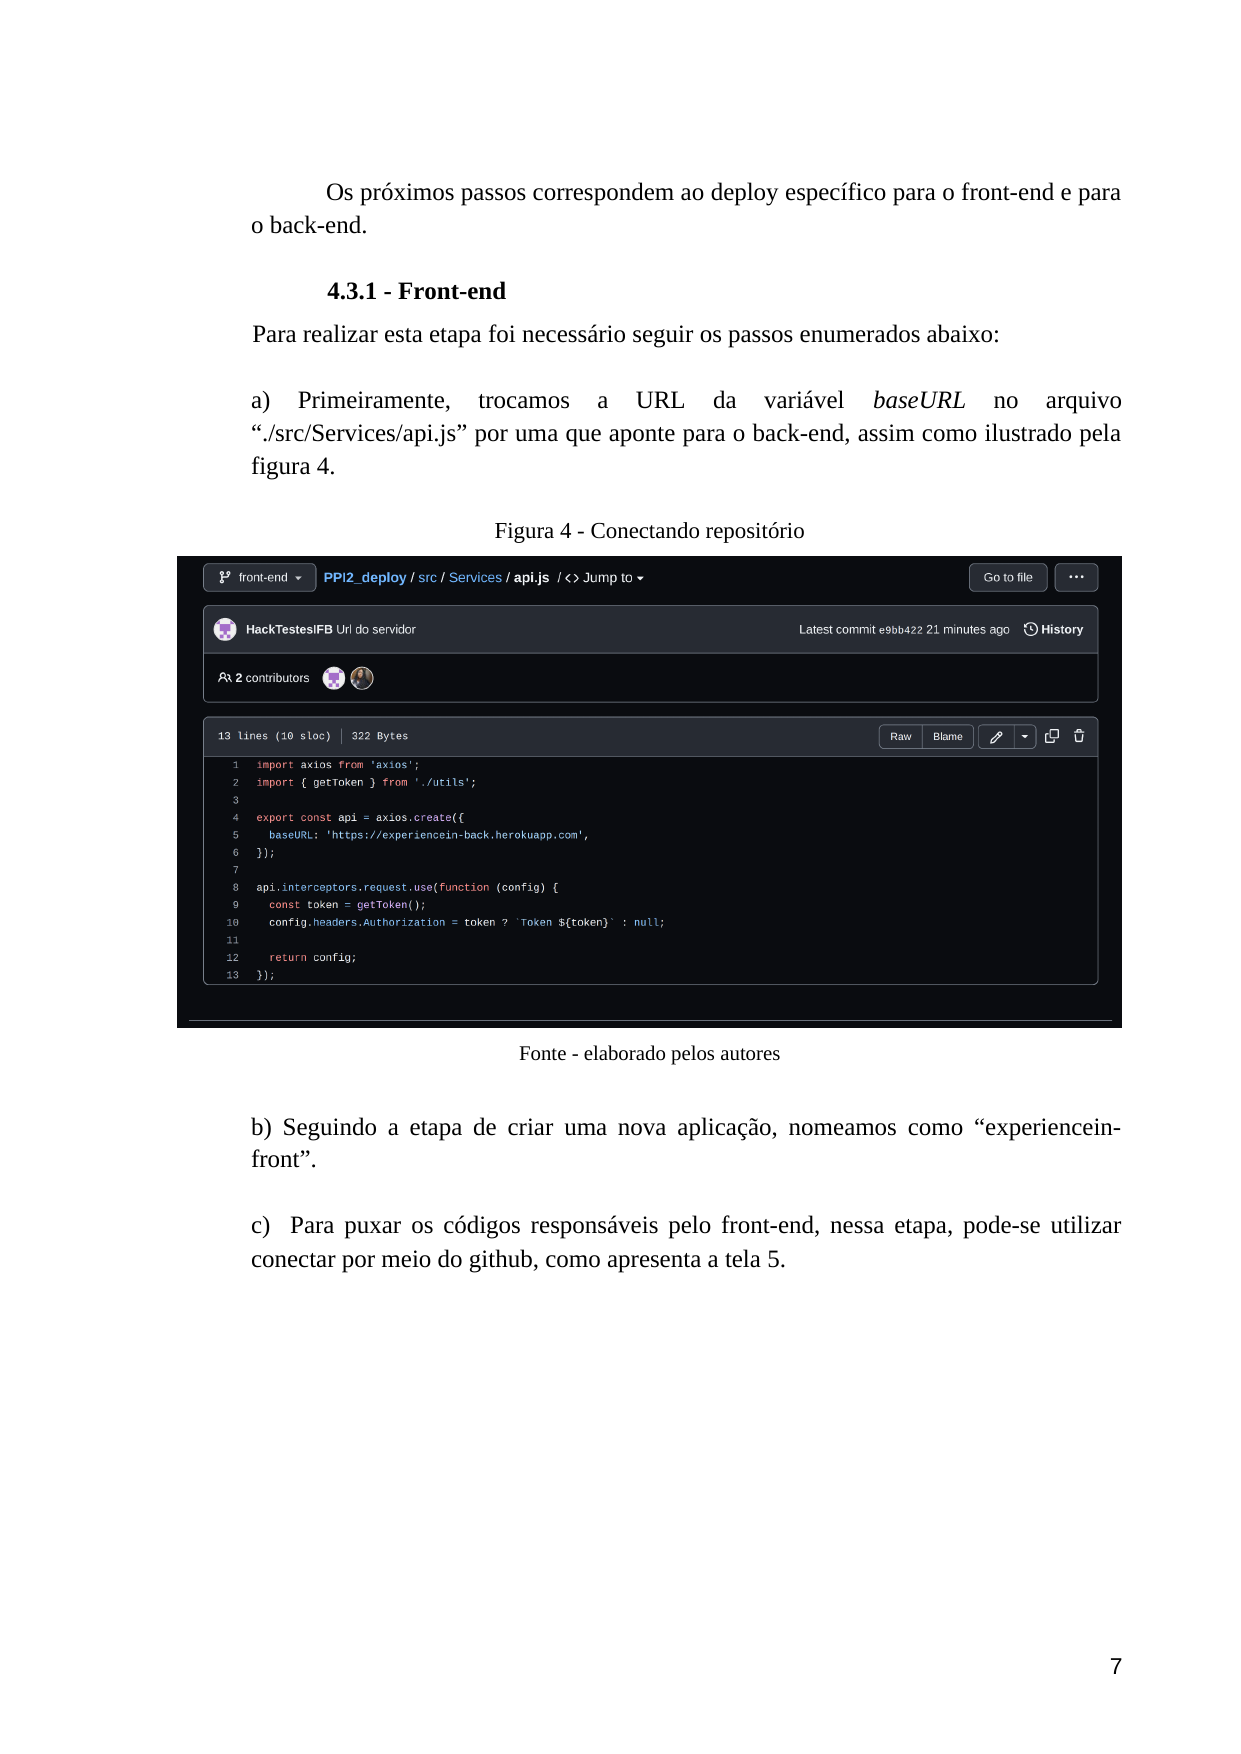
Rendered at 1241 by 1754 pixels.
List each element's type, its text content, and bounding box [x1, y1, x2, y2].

text Os próximos passos correspondem ao deploy específico para o front-end e para o back-end. [251, 177, 1122, 239]
text Figura 4 - Conectando repositório [177, 517, 1122, 544]
text a) Primeiramente, trocamos a URL da variável baseURL no arquivo “./src/Services/api.js” por uma que aponte para o back-end, assim como ilustrado pela figura 4. [251, 385, 1122, 480]
picture [177, 556, 1122, 1028]
text Para realizar esta etapa foi necessário seguir os passos enumerados abaixo: [177, 319, 1122, 348]
subtitle 4.3.1 - Front-end [252, 276, 1122, 305]
text c) Para puxar os códigos responsáveis pelo front-end, nessa etapa, pode-se utilizar conectar por meio do github, como apresenta a tela 5. [251, 1211, 1122, 1272]
text b) Seguindo a etapa de criar uma nova aplicação, nomeamos como “experiencein-front”. [251, 1112, 1122, 1173]
text Fonte - elaborado pelos autores [177, 1041, 1122, 1065]
